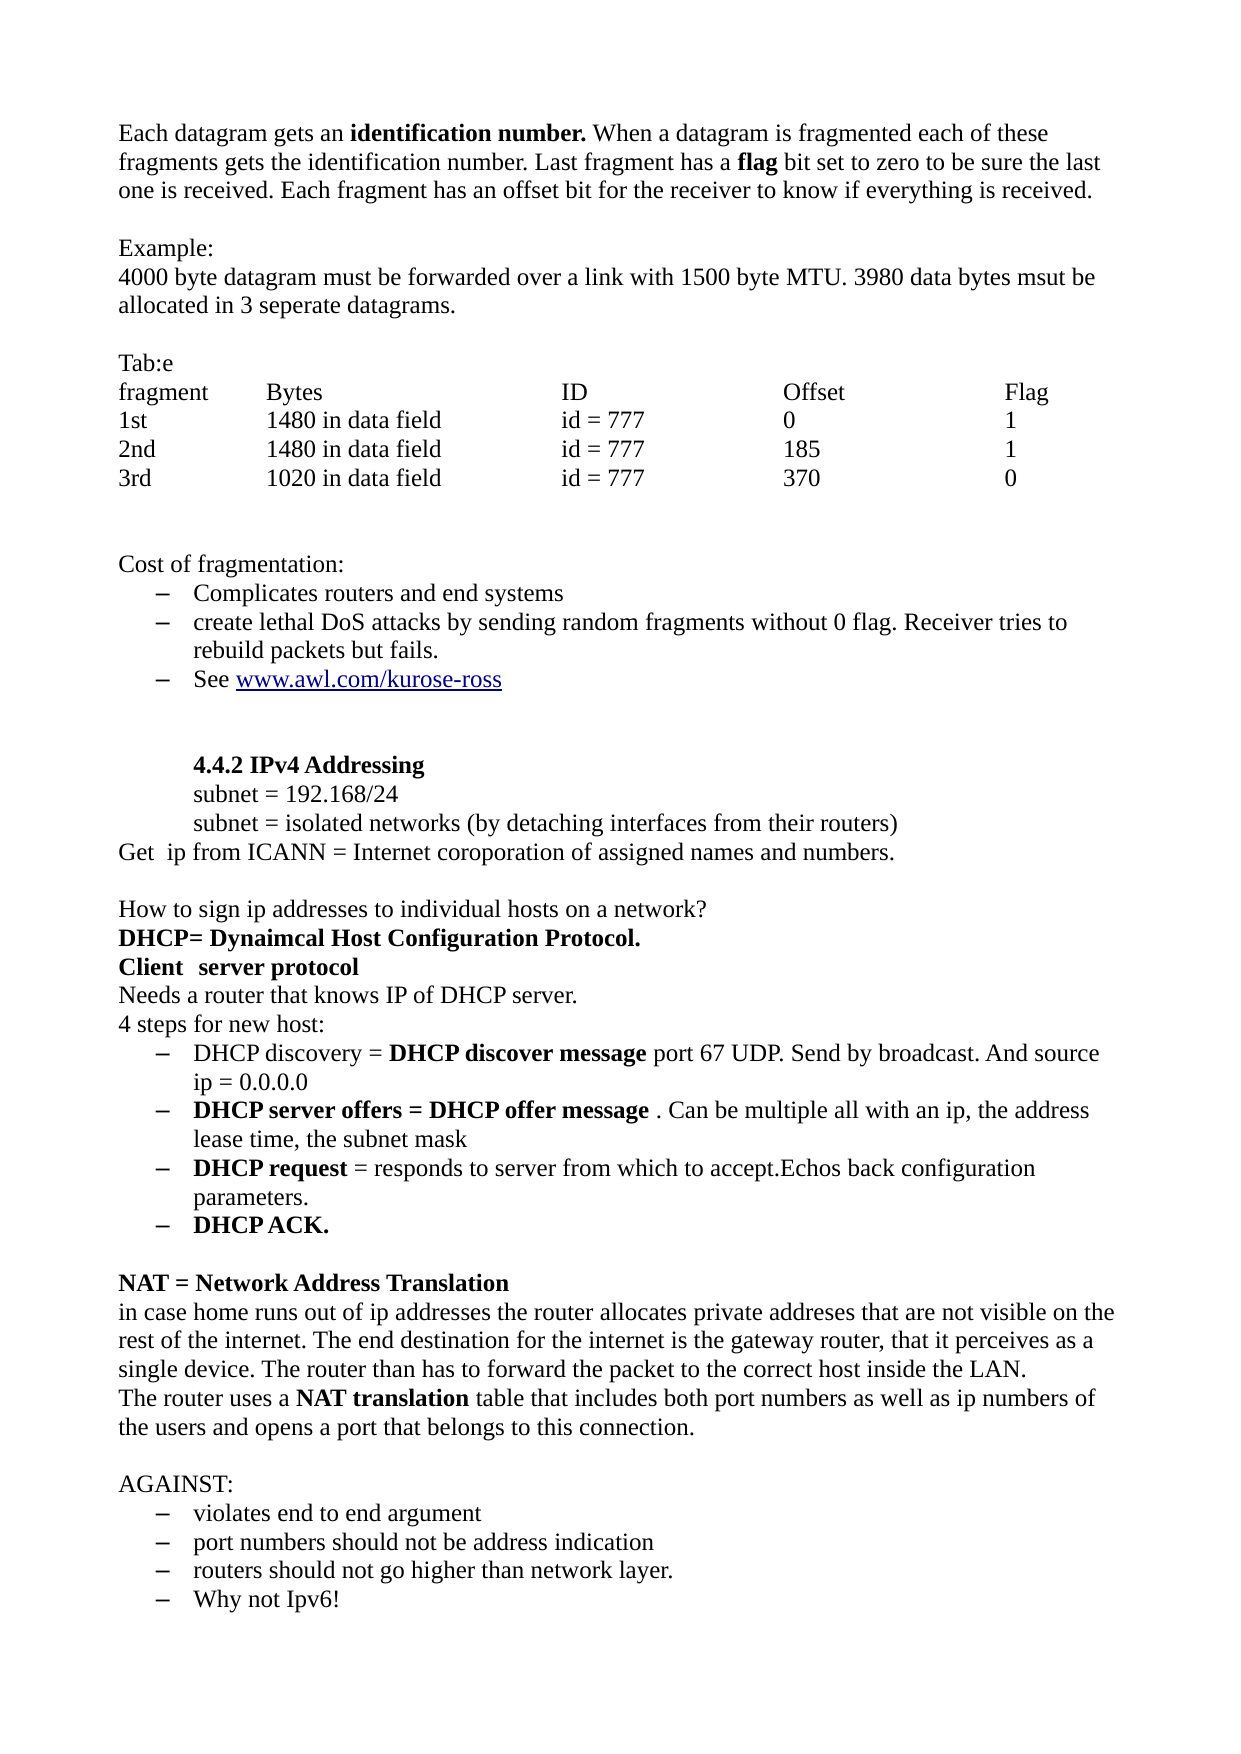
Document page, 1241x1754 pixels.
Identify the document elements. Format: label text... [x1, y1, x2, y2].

list Complicates routers and end systems [156, 578, 1122, 607]
text Each datagram gets an identification number. When a datagram is fragmented each of these fragments gets the identification number. Last fragment has a flag bit set to zero to be sure the last one is received. Each fragment has an offset bit for the receiver to know if everything is received. [118, 118, 1122, 204]
text 4 steps for new host: [118, 1009, 1122, 1038]
text Needs a router that knows IP of DHCP server. [118, 981, 1122, 1009]
text Get ip from ICANN = Internet coroporation of assigned names and numbers. [118, 837, 1122, 866]
list DHCP request = responds to server from which to accept.Echos back configuration parameters. [156, 1153, 1122, 1211]
list port numbers should not be address indication [156, 1527, 1122, 1556]
text Tab:e [118, 348, 1122, 377]
list violates end to end argument [156, 1498, 1122, 1527]
text DHCP= Dynaimcal Host Configuration Protocol. [118, 923, 1122, 952]
list routers should not go higher than network layer. [156, 1556, 1122, 1584]
text 4000 byte datagram must be forwarded over a link with 1500 byte MTU. 3980 data bytes msut be allocated in 3 seperate datagrams. [118, 262, 1122, 319]
text Cost of fragmentation: [118, 549, 1122, 578]
text in case home runs out of ip addresses the router allocates private addreses that are not visible on the rest of the internet. The end destination for the internet is the gateway router, that it perceives as a single device. The router than has to forward the packet to the correct host inside the LAN. [118, 1297, 1122, 1383]
text NAT = Network Address Translation [118, 1268, 1122, 1297]
list DHCP server offers = DHCP offer message . Can be multiple all with an ip, the address lease time, the subnet mask [156, 1096, 1122, 1153]
list create lethal DoS attacks by sending random fragments without 0 flag. Receiver tries to rebuild packets but fails. [156, 607, 1122, 664]
list subnet = 192.168/24 [156, 779, 1122, 808]
text AGAINST: [118, 1469, 1122, 1498]
text Client server protocol [118, 952, 1122, 981]
text The router uses a NAT translation table that includes both port numbers as well as ip numbers of the users and opens a port that belongs to this connection. [118, 1383, 1122, 1441]
text How to sign ip addresses to individual hosts on a network? [118, 894, 1122, 923]
list DHCP discovery = DHCP discover message port 67 UDP. Send by broadcast. And source ip = 0.0.0.0 [156, 1038, 1122, 1096]
list Why not Ipv6! [156, 1584, 1122, 1613]
text 3rd 1020 in data field id = 777 370 0 [118, 463, 1122, 492]
text fragment Bytes ID Offset Flag [118, 377, 1122, 406]
text 1st 1480 in data field id = 777 0 1 [118, 406, 1122, 434]
list subnet = isolated networks (by detaching interfaces from their routers) [156, 808, 1122, 837]
text 2nd 1480 in data field id = 777 185 1 [118, 434, 1122, 463]
list See www.awl.com/kurose-ross [156, 664, 1122, 693]
list 4.4.2 IPv4 Addressing [156, 751, 1122, 779]
list DHCP ACK. [156, 1211, 1122, 1239]
text Example: [118, 233, 1122, 262]
